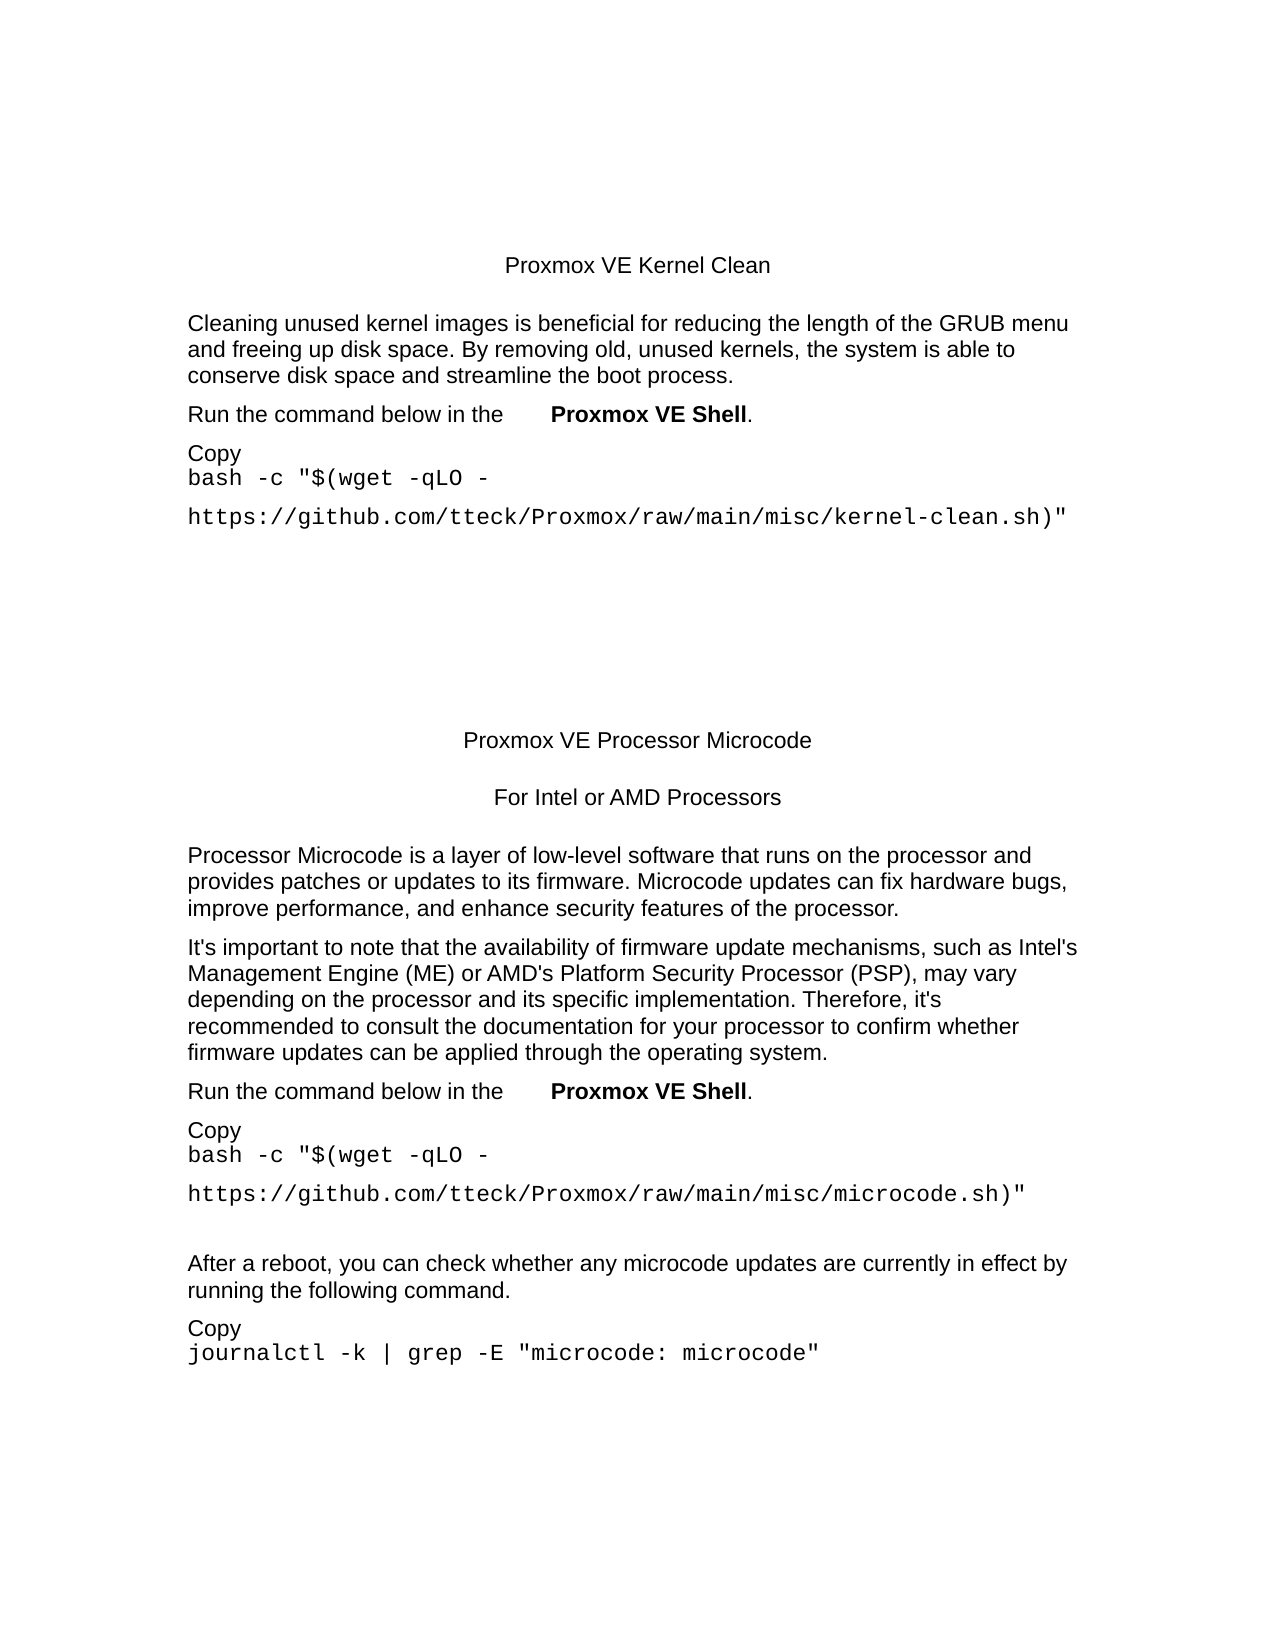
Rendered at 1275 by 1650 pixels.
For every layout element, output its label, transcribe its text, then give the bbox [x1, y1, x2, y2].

text Cleaning unused kernel images is beneficial for reducing the length of the GRUB menu and freeing up disk space. By removing old, unused kernels, the system is able to conserve disk space and streamline the boot process. [187, 310, 1087, 389]
text Proxmox VE Processor Microcode [187, 727, 1087, 753]
text It's important to note that the availability of firmware update mechanisms, such as Intel's Management Engine (ME) or AMD's Platform Security Processor (PSP), may vary depending on the processor and its specific implementation. Therefore, it's recommended to consult the documentation for your processor to confirm whether firmware updates can be applied through the operating system. [187, 933, 1087, 1065]
text Copy [187, 1117, 1087, 1143]
text journalctl -k | grep -E "microcode: microcode" [187, 1342, 1087, 1368]
text bash -c "$(wget -qLO - https://github.com/tteck/Proxmox/raw/main/misc/microcode.sh)" [187, 1143, 1087, 1208]
text After a reboot, you can check whether any microcode updates are currently in effect by running the following command. [187, 1250, 1087, 1303]
text Run the command below in the Proxmox VE Shell. [187, 401, 1087, 428]
text bash -c "$(wget -qLO - https://github.com/tteck/Proxmox/raw/main/misc/kernel-clean.sh)" [187, 466, 1087, 531]
text Copy [187, 1315, 1087, 1342]
text Processor Microcode is a layer of low-level software that runs on the processor and provides patches or updates to its firmware. Microcode updates can fix hardware bugs, improve performance, and enhance security features of the processor. [187, 842, 1087, 921]
text For Intel or AMD Processors [187, 784, 1087, 811]
text Proxmox VE Kernel Clean [187, 252, 1087, 278]
text Copy [187, 440, 1087, 466]
text Run the command below in the Proxmox VE Shell. [187, 1078, 1087, 1104]
